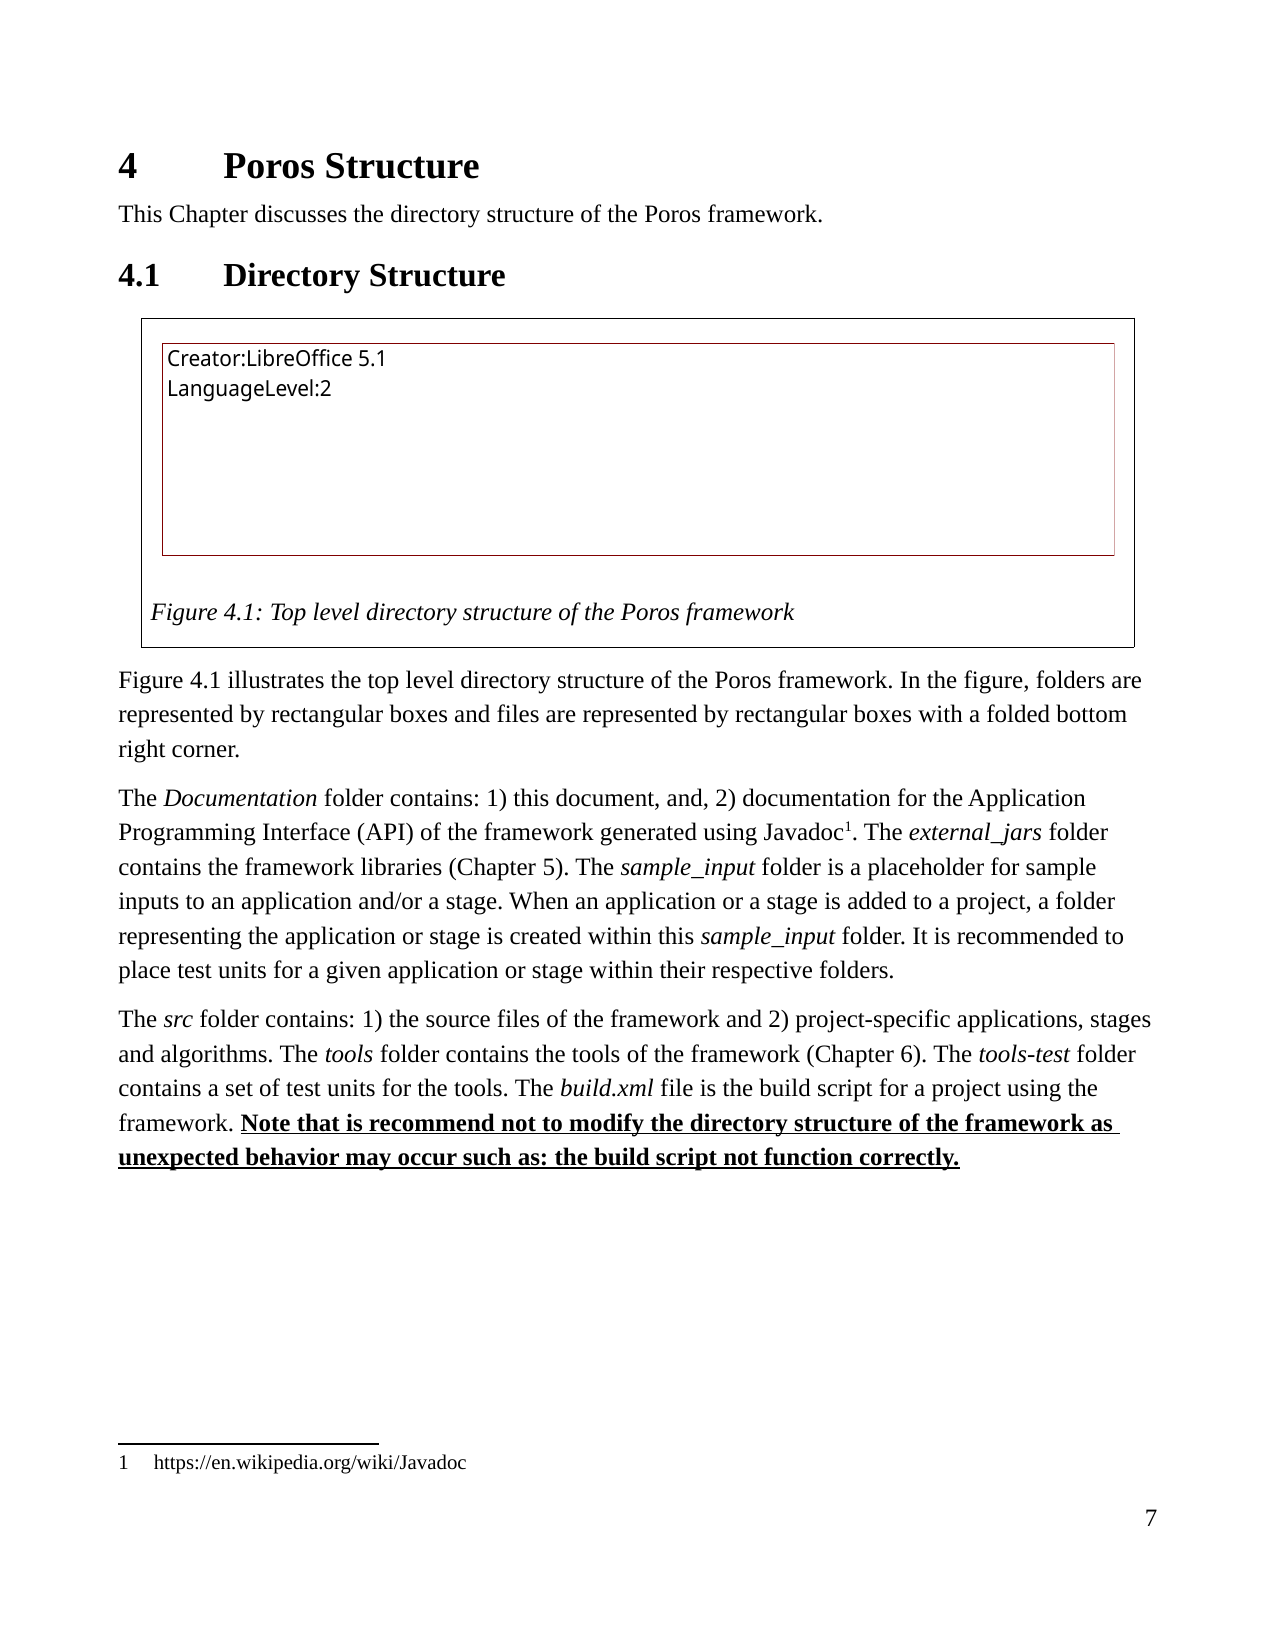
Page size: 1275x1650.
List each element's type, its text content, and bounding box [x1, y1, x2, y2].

subtitle Poros Structure [118, 143, 1157, 187]
subtitle Directory Structure [118, 254, 1157, 293]
text The src folder contains: 1) the source files of the framework and 2) project-specific applications, stages and algorithms. The tools folder contains the tools of the framework (Chapter 6). The tools-test folder contains a set of test units for the tools. The build.xml file is the build script for a project using the framework. Note that is recommend not to modify the directory structure of the framework as unexpected behavior may occur such as: the build script not function correctly. [118, 1004, 1157, 1171]
text Figure 4.1: Top level directory structure of the Poros framework [150, 597, 1125, 625]
text This Chapter discusses the directory structure of the Poros framework. [118, 199, 1157, 228]
text The Documentation folder contains: 1) this document, and, 2) documentation for the Application Programming Interface (API) of the framework generated using Javadoc. The external_jars folder contains the framework libraries (Chapter 5). The sample_input folder is a placeholder for sample inputs to an application and/or a stage. When an application or a stage is added to a project, a folder representing the application or stage is created within this sample_input folder. It is recommended to place test units for a given application or stage within their respective folders. [118, 783, 1157, 984]
text Figure 4.1 illustrates the top level directory structure of the Poros framework. In the figure, folders are represented by rectangular boxes and files are represented by rectangular boxes with a folded bottom right corner. [118, 306, 1157, 763]
text https://en.wikipedia.org/wiki/Javadoc [118, 1449, 1157, 1474]
